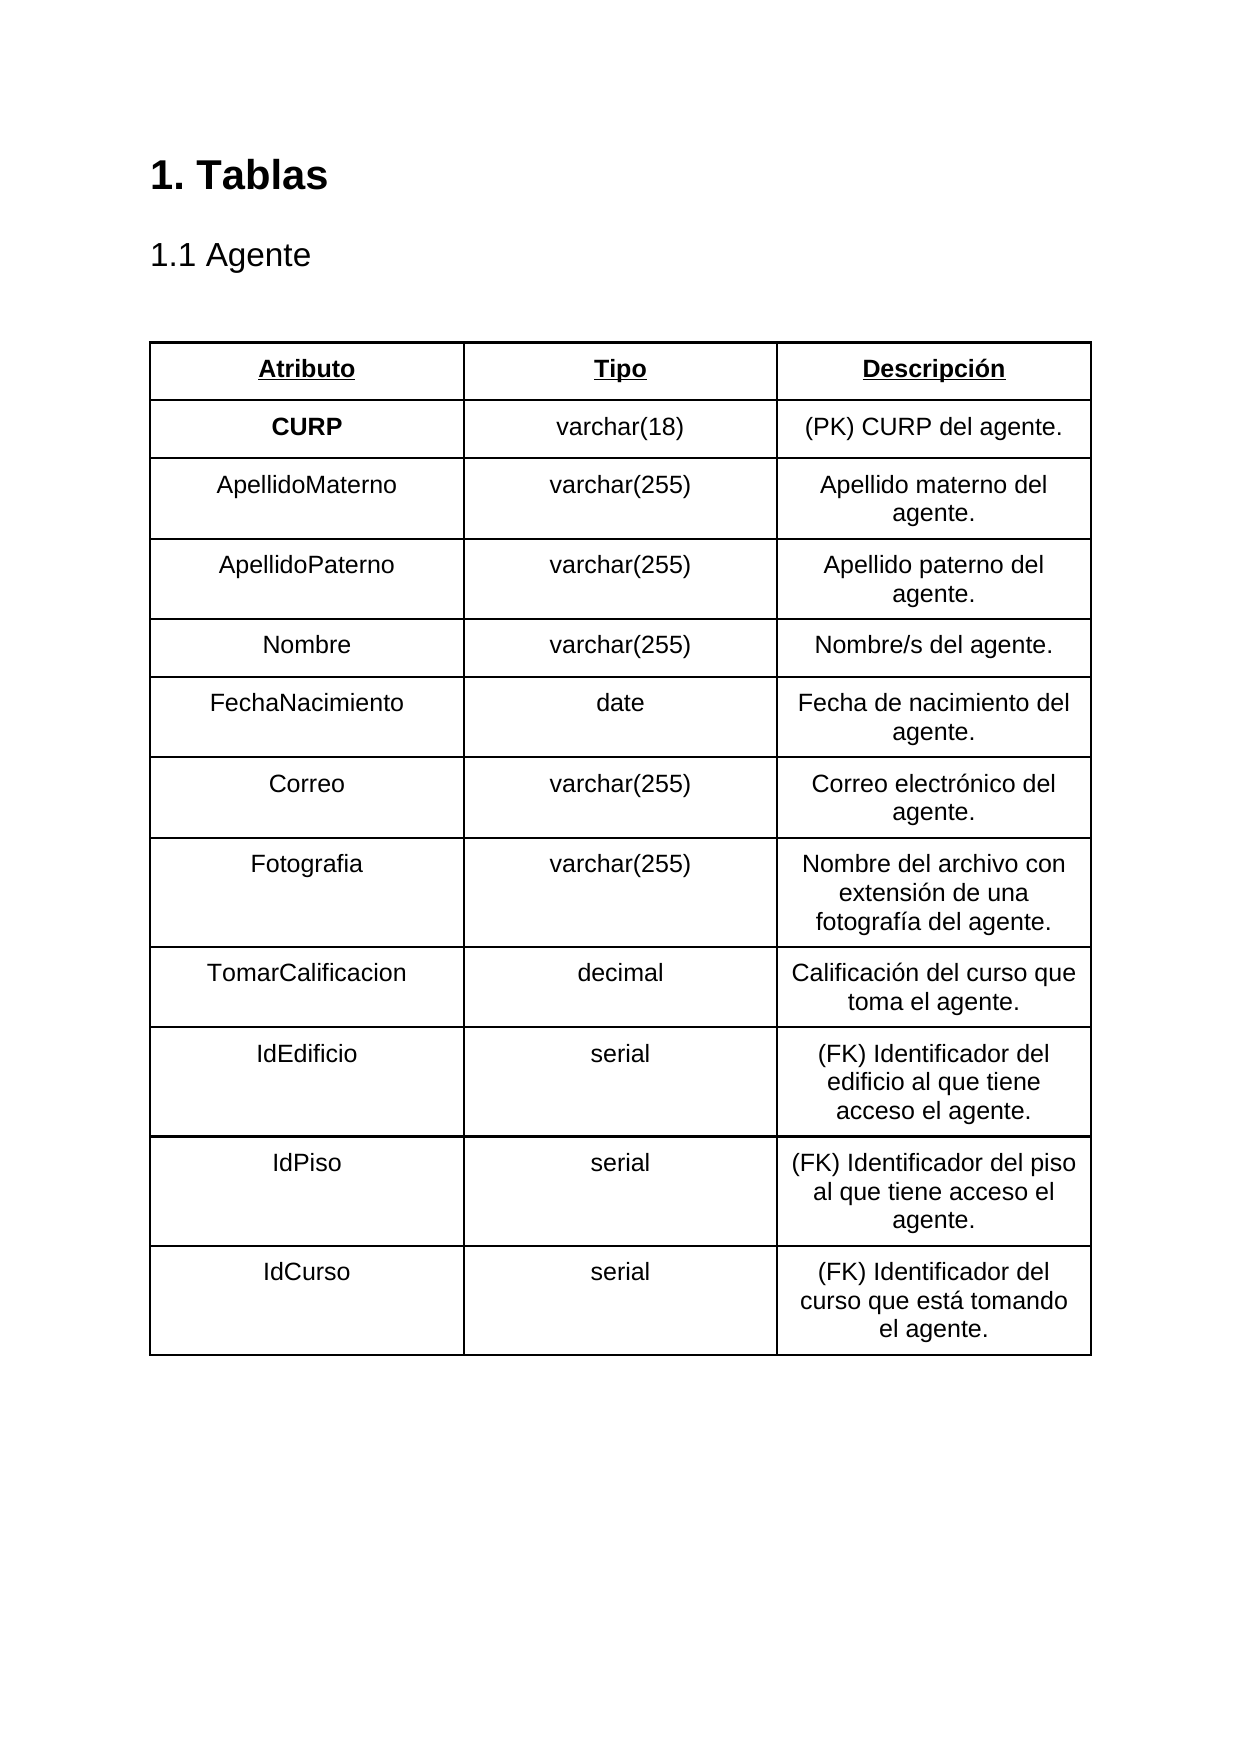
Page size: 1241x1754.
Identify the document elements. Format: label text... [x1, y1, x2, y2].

table_cell Correo electrónico del agente. [778, 758, 1090, 837]
table_cell Apellido materno del agente. [778, 459, 1090, 537]
table_cell date [465, 678, 776, 756]
subtitle 1. Tablas [150, 150, 1090, 198]
table_cell Nombre del archivo con extensión de una fotografía del agente. [778, 839, 1090, 946]
table_header Atributo [151, 344, 463, 399]
table_cell IdEdificio [151, 1028, 463, 1135]
table_cell Apellido paterno del agente. [778, 540, 1090, 618]
table_cell ApellidoPaterno [151, 540, 463, 618]
table_cell varchar(255) [465, 758, 776, 837]
table_cell ApellidoMaterno [151, 459, 463, 537]
table_cell IdCurso [151, 1247, 463, 1354]
subtitle 1.1 Agente [150, 235, 1090, 274]
table_cell varchar(255) [465, 620, 776, 676]
table_cell Calificación del curso que toma el agente. [778, 948, 1090, 1026]
table_cell FechaNacimiento [151, 678, 463, 756]
table_cell Correo [151, 758, 463, 837]
table_cell (FK) Identificador del piso al que tiene acceso el agente. [778, 1138, 1090, 1244]
table_cell IdPiso [151, 1138, 463, 1244]
table_cell Nombre [151, 620, 463, 676]
table_cell (FK) Identificador del curso que está tomando el agente. [778, 1247, 1090, 1354]
table_cell Fecha de nacimiento del agente. [778, 678, 1090, 756]
table_cell serial [465, 1247, 776, 1354]
table_cell varchar(255) [465, 839, 776, 946]
table_cell (PK) CURP del agente. [778, 401, 1090, 457]
table_cell (FK) Identificador del edificio al que tiene acceso el agente. [778, 1028, 1090, 1135]
table_cell decimal [465, 948, 776, 1026]
table_cell Nombre/s del agente. [778, 620, 1090, 676]
table_cell varchar(18) [465, 401, 776, 457]
table_cell varchar(255) [465, 540, 776, 618]
table_cell varchar(255) [465, 459, 776, 537]
table_cell serial [465, 1028, 776, 1135]
table_cell serial [465, 1138, 776, 1244]
table_header Descripción [778, 344, 1090, 399]
table_cell Fotografia [151, 839, 463, 946]
table_header Tipo [465, 344, 776, 399]
table_cell TomarCalificacion [151, 948, 463, 1026]
table_cell CURP [151, 401, 463, 457]
